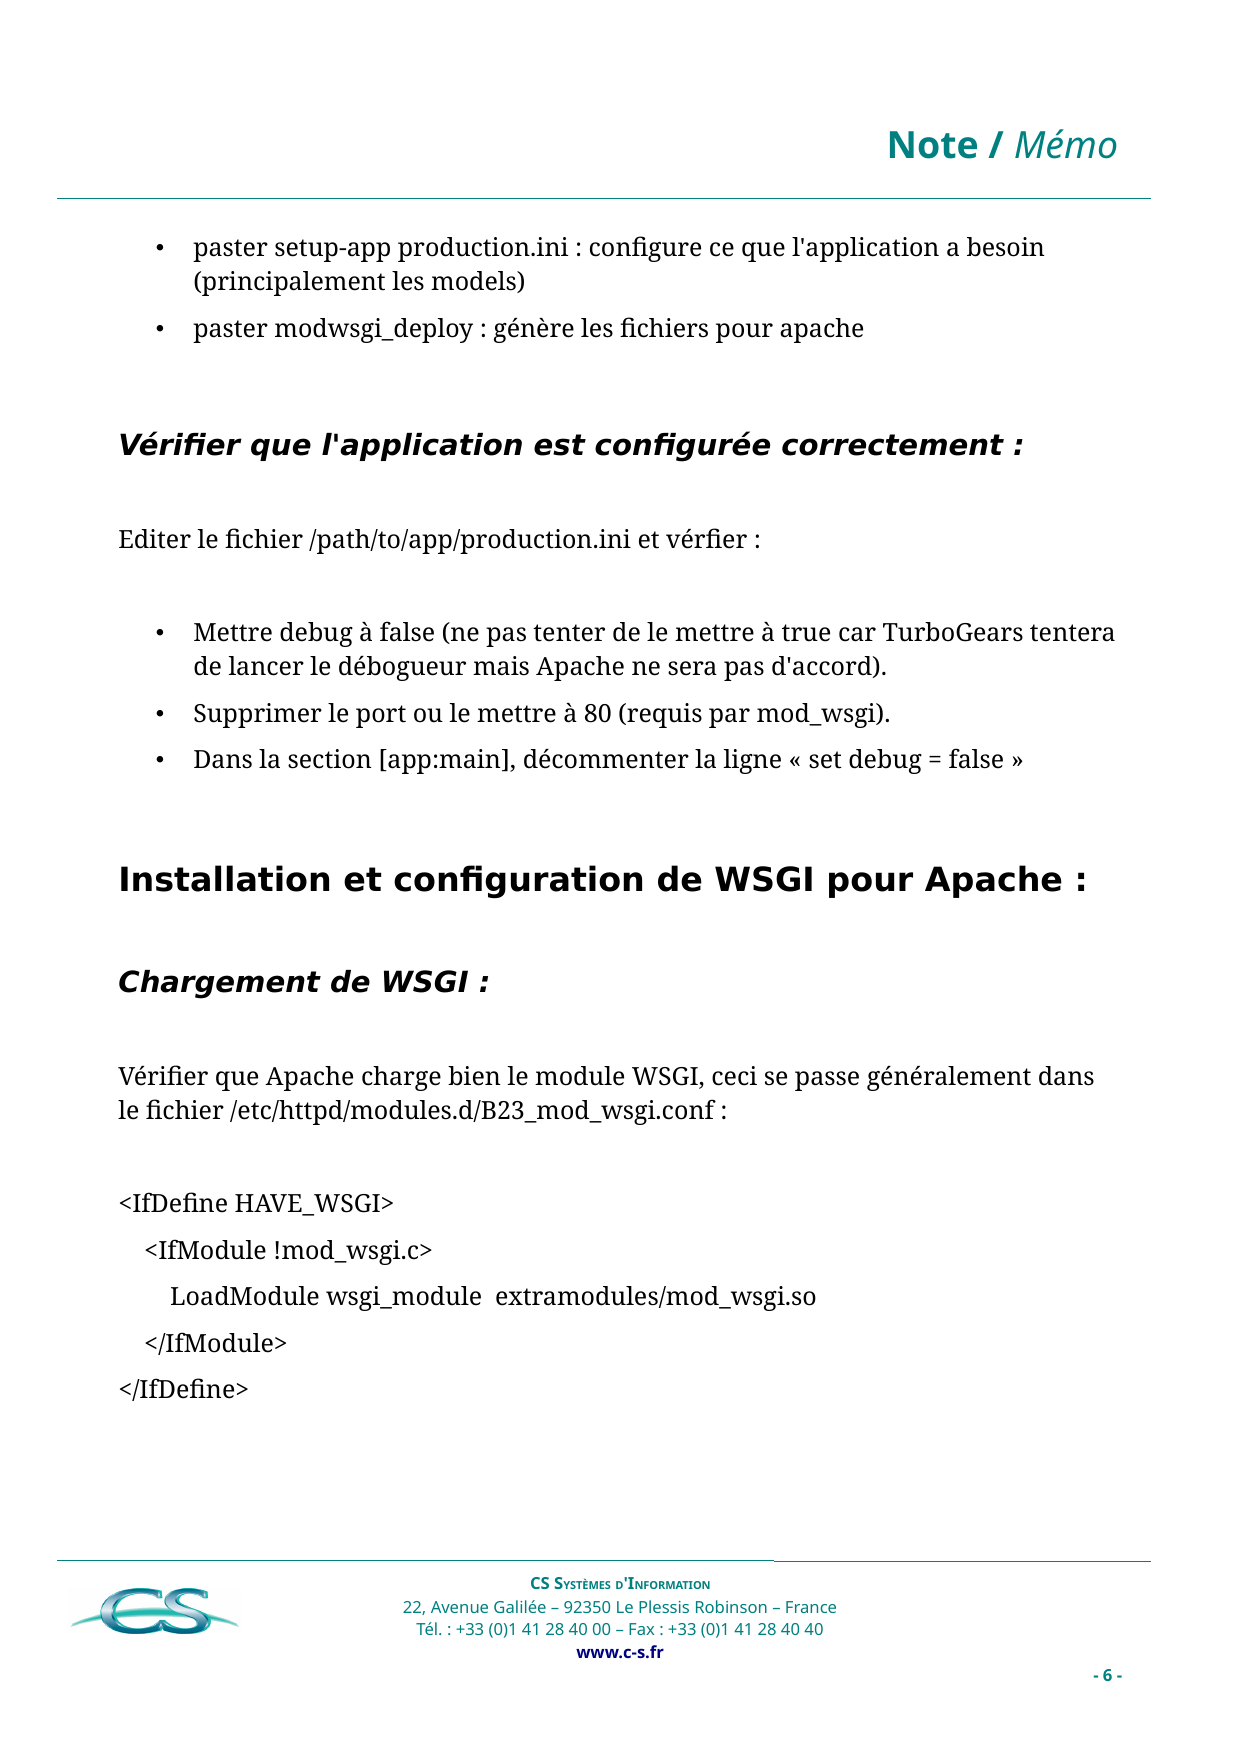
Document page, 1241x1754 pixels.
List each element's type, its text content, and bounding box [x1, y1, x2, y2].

subtitle Vérifier que l'application est configurée correctement : [118, 429, 1122, 463]
list Mettre debug à false (ne pas tenter de le mettre à true car TurboGears tentera de lancer le débogueur mais Apache ne sera pas d'accord). [156, 615, 1122, 683]
picture [67, 1588, 242, 1634]
text <IfDefine HAVE_WSGI> [118, 1186, 1122, 1220]
list paster modwsgi_deploy : génère les fichiers pour apache [156, 311, 1122, 344]
text </IfDefine> [118, 1372, 1122, 1406]
subtitle Chargement de WSGI : [118, 966, 1122, 999]
text <IfModule !mod_wsgi.c> [118, 1232, 1122, 1266]
text Vérifier que Apache charge bien le module WSGI, ceci se passe généralement dans le fichier /etc/httpd/modules.d/B23_mod_wsgi.conf : [118, 1059, 1122, 1127]
list Supprimer le port ou le mettre à 80 (requis par mod_wsgi). [156, 695, 1122, 729]
subtitle Installation et configuration de WSGI pour Apache : [118, 860, 1122, 899]
text LoadModule wsgi_module extramodules/mod_wsgi.so [118, 1279, 1122, 1313]
list paster setup-app production.ini : configure ce que l'application a besoin (principalement les models) [156, 230, 1122, 298]
text </IfModule> [118, 1326, 1122, 1359]
list Dans la section [app:main], décommenter la ligne « set debug = false » [156, 742, 1122, 776]
text Editer le fichier /path/to/app/production.ini et vérfier : [118, 522, 1122, 556]
